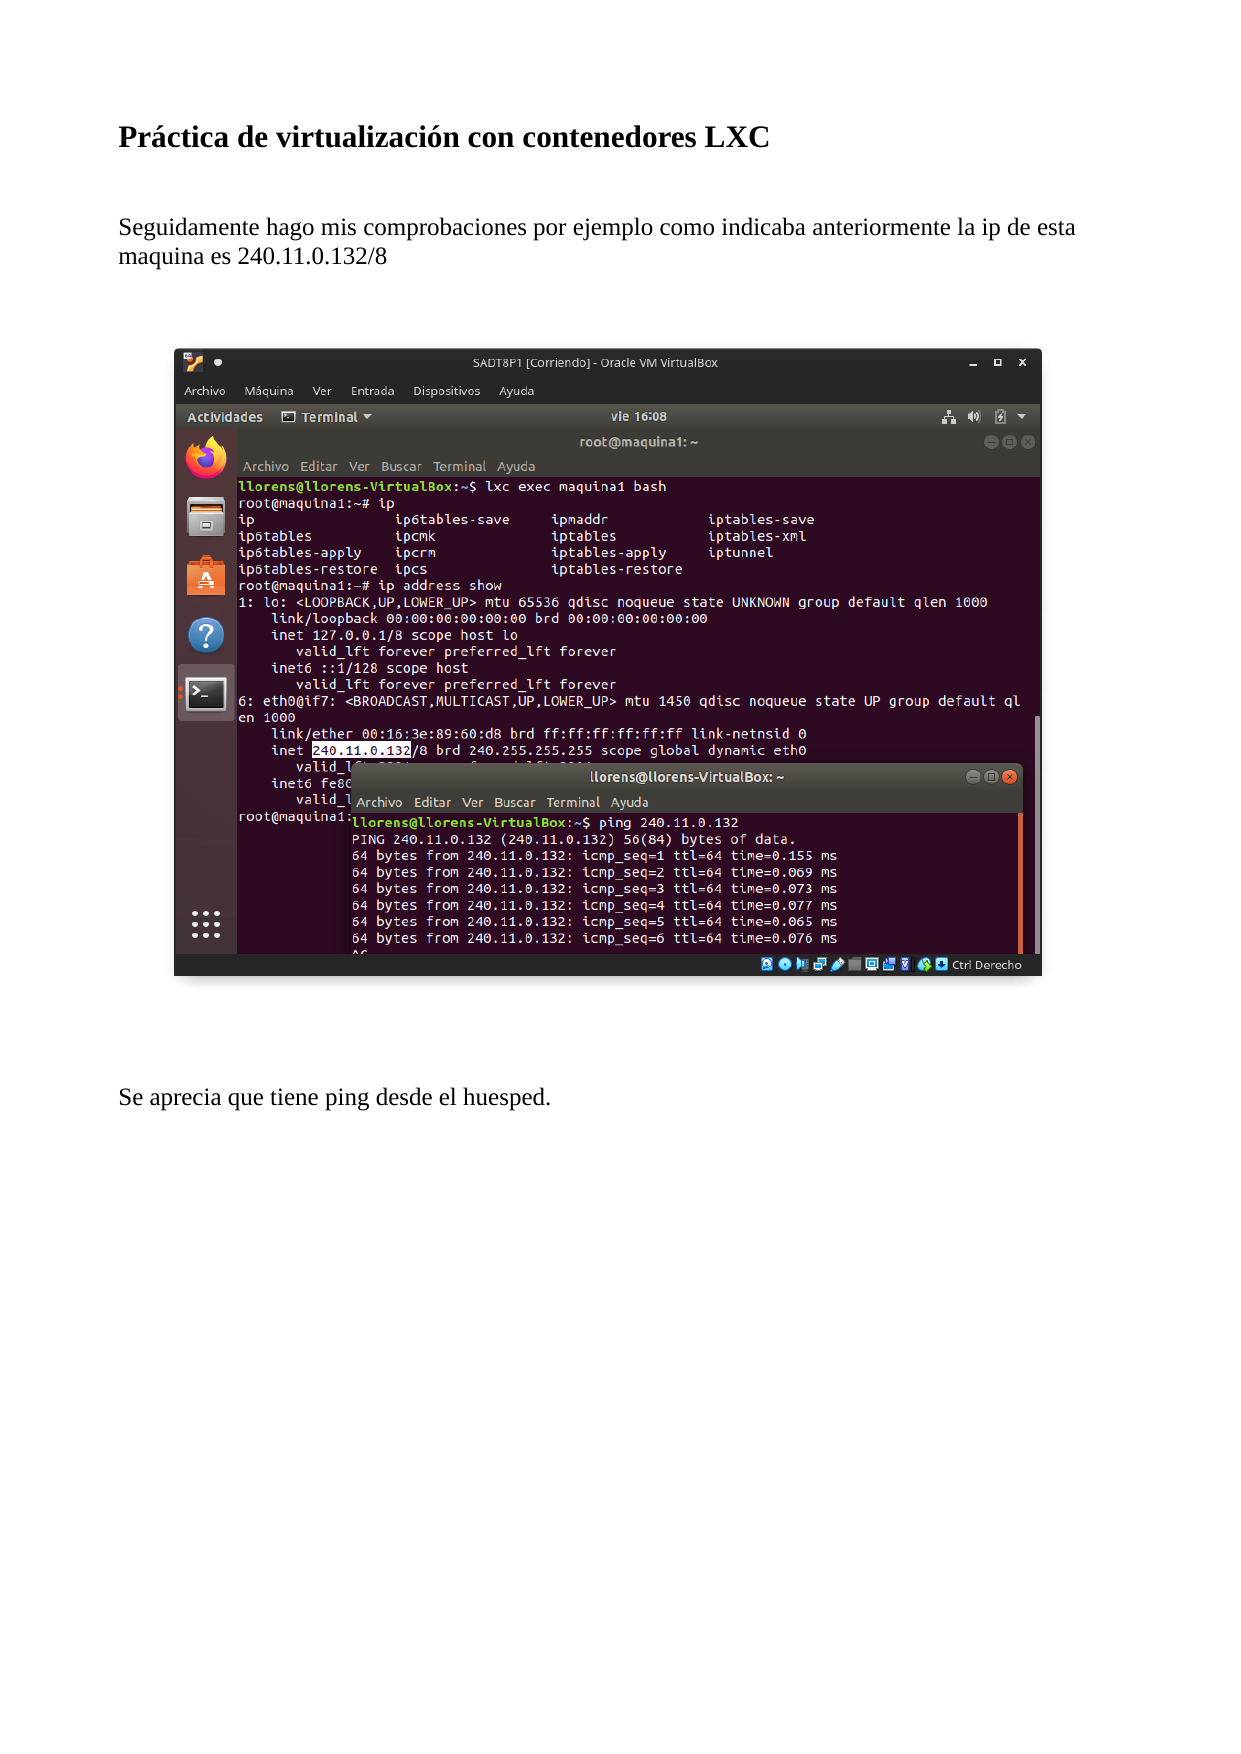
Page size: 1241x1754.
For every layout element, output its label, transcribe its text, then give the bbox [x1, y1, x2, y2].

text Seguidamente hago mis comprobaciones por ejemplo como indicaba anteriormente la ip de esta maquina es 240.11.0.132/8 [118, 212, 1122, 270]
text Se aprecia que tiene ping desde el huesped. [118, 1082, 1122, 1111]
picture [105, 317, 1109, 1053]
